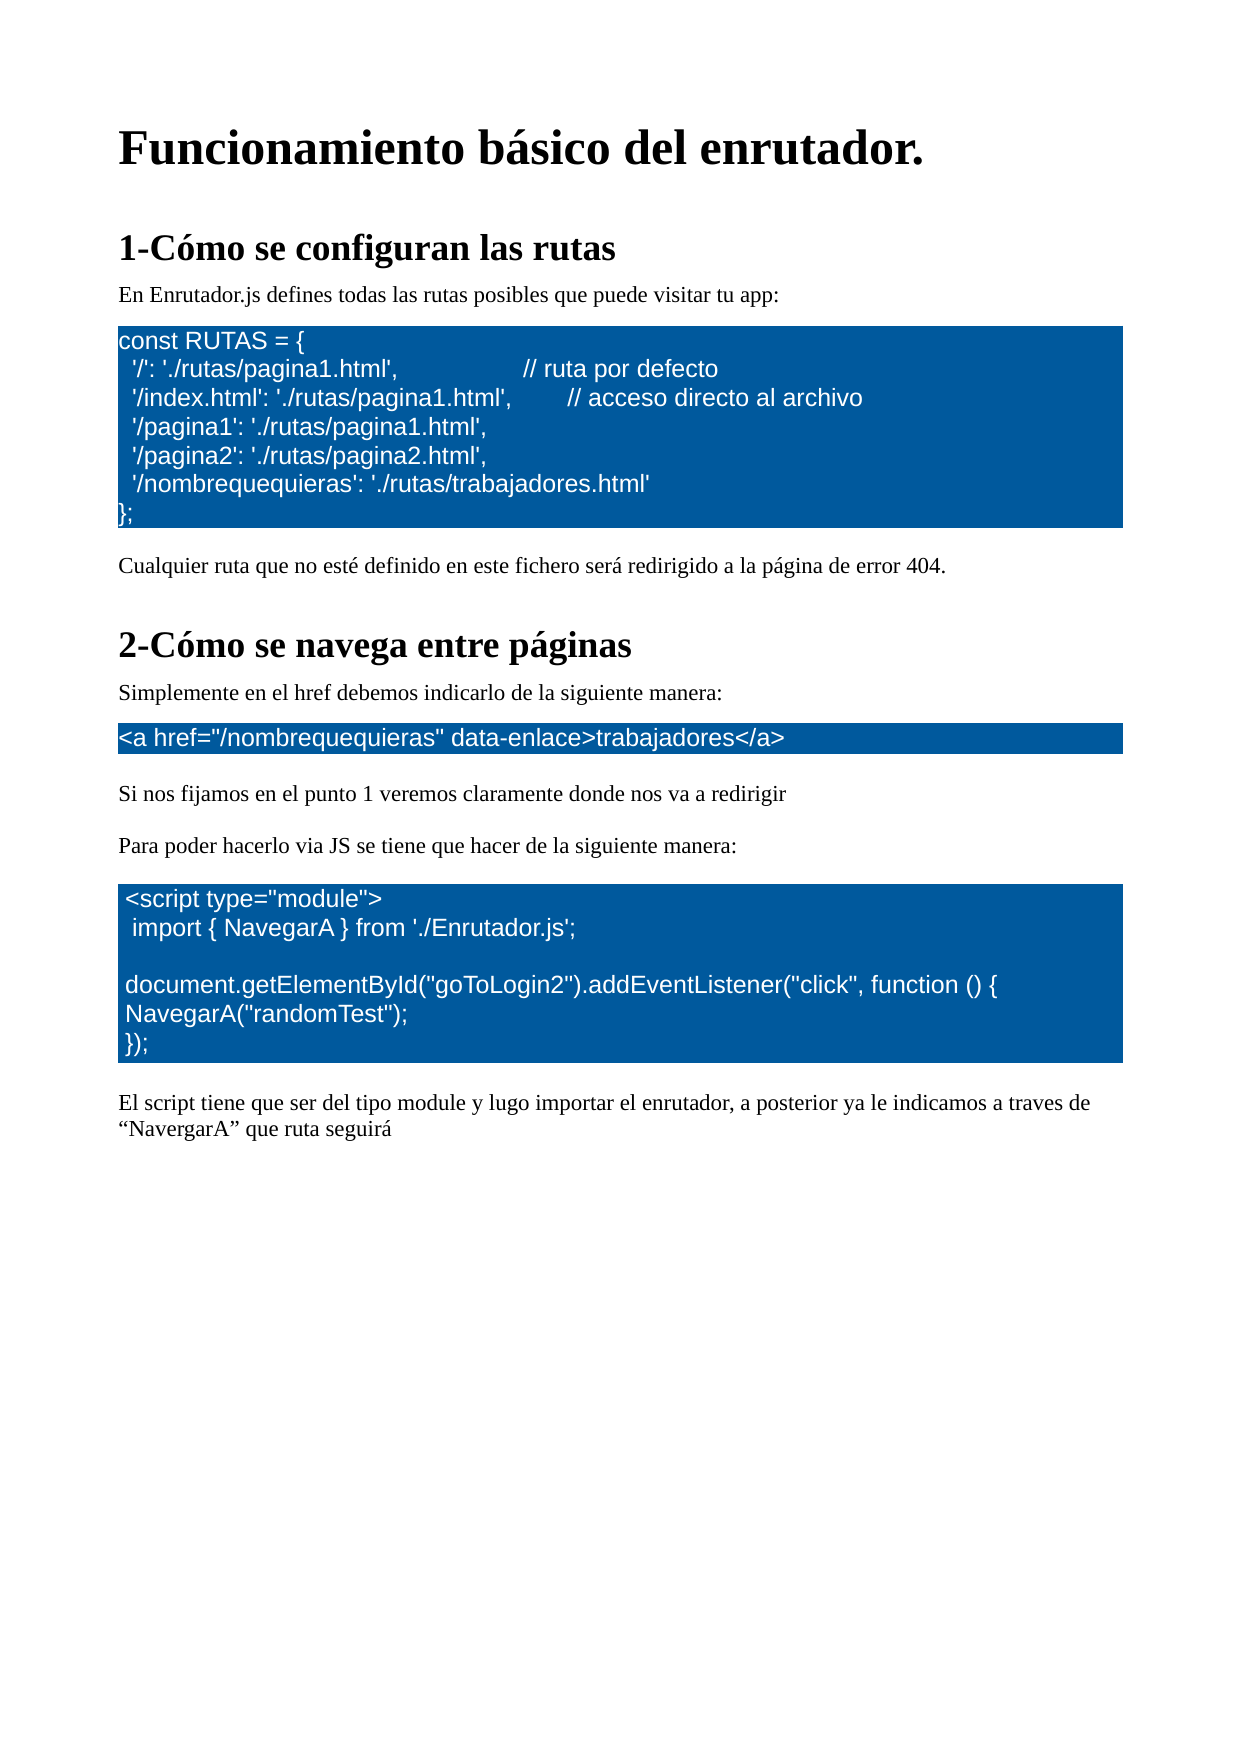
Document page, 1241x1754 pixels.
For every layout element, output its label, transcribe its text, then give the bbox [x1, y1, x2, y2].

text Funcionamiento básico del enrutador. [118, 118, 1122, 176]
text En Enrutador.js defines todas las rutas posibles que puede visitar tu app: [118, 281, 1122, 307]
table_header <a href="/nombrequequieras" data-enlace>trabajadores</a> [118, 723, 1121, 752]
text Si nos fijamos en el punto 1 veremos claramente donde nos va a redirigir [118, 779, 1122, 806]
text El script tiene que ser del tipo module y lugo importar el enrutador, a posterior ya le indicamos a traves de “NavergarA” que ruta seguirá [118, 1089, 1122, 1142]
table_header const RUTAS = { '/': './rutas/pagina1.html', // ruta por defecto '/index.html': './rutas/pagina1.html', // acceso directo al archivo '/pagina1': './rutas/pagina1.html', '/pagina2': './rutas/pagina2.html', '/nombrequequieras': './rutas/trabajadores.html' }; [118, 326, 1121, 527]
text Simplemente en el href debemos indicarlo de la siguiente manera: [118, 678, 1122, 705]
subtitle 2-Cómo se navega entre páginas [118, 623, 1122, 666]
text Para poder hacerlo via JS se tiene que hacer de la siguiente manera: [118, 832, 1122, 858]
subtitle 1-Cómo se configuran las rutas [118, 225, 1122, 268]
text Cualquier ruta que no esté definido en este fichero será redirigido a la página de error 404. [118, 552, 1122, 578]
table_header <script type="module"> import { NavegarA } from './Enrutador.js'; document.getElementById("goToLogin2").addEventListener("click", function () { NavegarA("randomTest"); }); [118, 884, 1121, 1061]
